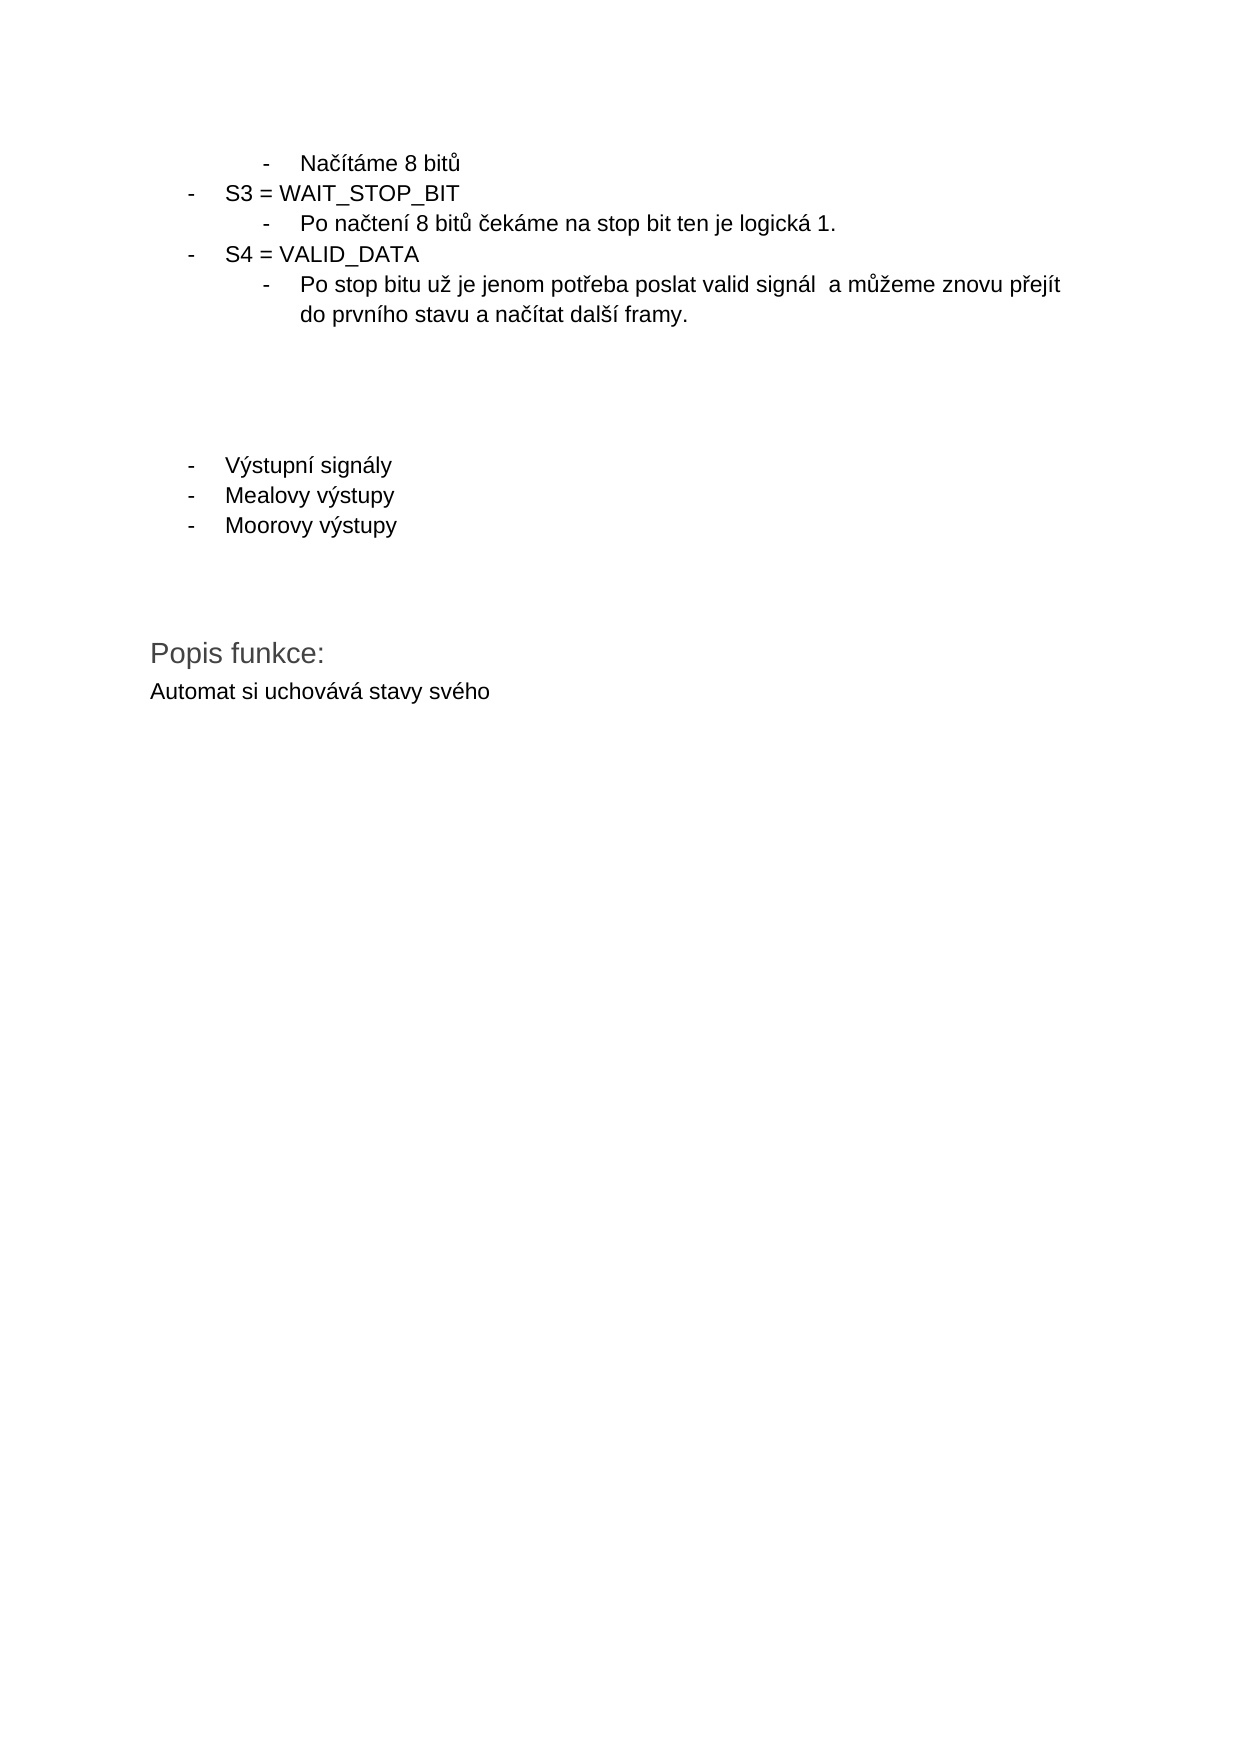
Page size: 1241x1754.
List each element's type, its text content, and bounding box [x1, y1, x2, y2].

list S3 = WAIT_STOP_BIT [187, 180, 1090, 207]
list Načítáme 8 bitů [262, 150, 1090, 176]
list Moorovy výstupy [187, 512, 1090, 539]
list Mealovy výstupy [187, 482, 1090, 509]
subtitle Popis funkce: [150, 636, 1090, 670]
list S4 = VALID_DATA [187, 241, 1090, 267]
list Po stop bitu už je jenom potřeba poslat valid signál a můžeme znovu přejít do prvního stavu a načítat další framy. [262, 271, 1090, 327]
text Automat si uchovává stavy svého [150, 678, 1090, 705]
list Po načtení 8 bitů čekáme na stop bit ten je logická 1. [262, 210, 1090, 237]
list Výstupní signály [187, 452, 1090, 478]
